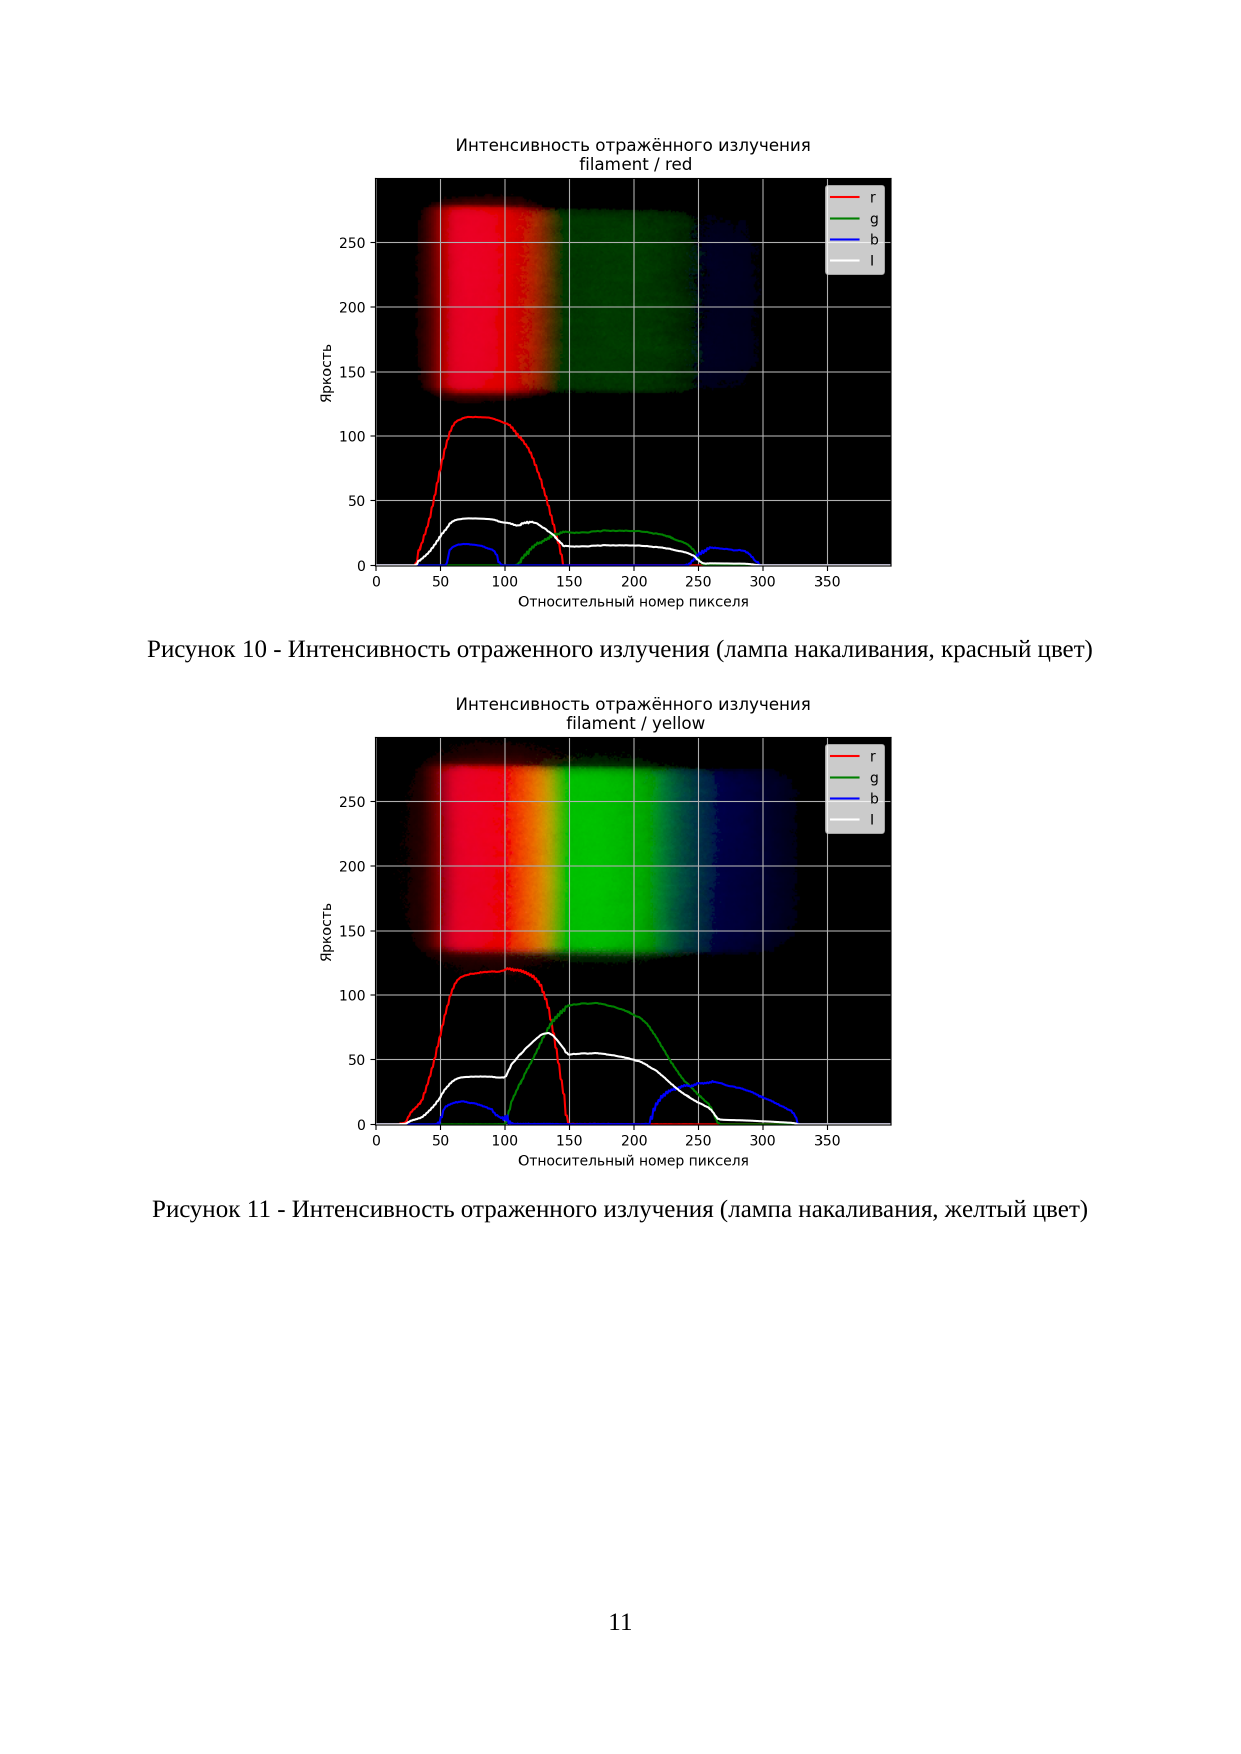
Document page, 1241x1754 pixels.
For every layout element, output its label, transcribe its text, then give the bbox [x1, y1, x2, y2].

text Рисунок 10 - Интенсивность отраженного излучения (лампа накаливания, красный цвет) [118, 634, 1122, 663]
picture [118, 677, 1123, 1180]
text Рисунок 11 - Интенсивность отраженного излучения (лампа накаливания, желтый цвет) [118, 1194, 1122, 1223]
picture [118, 118, 1123, 621]
